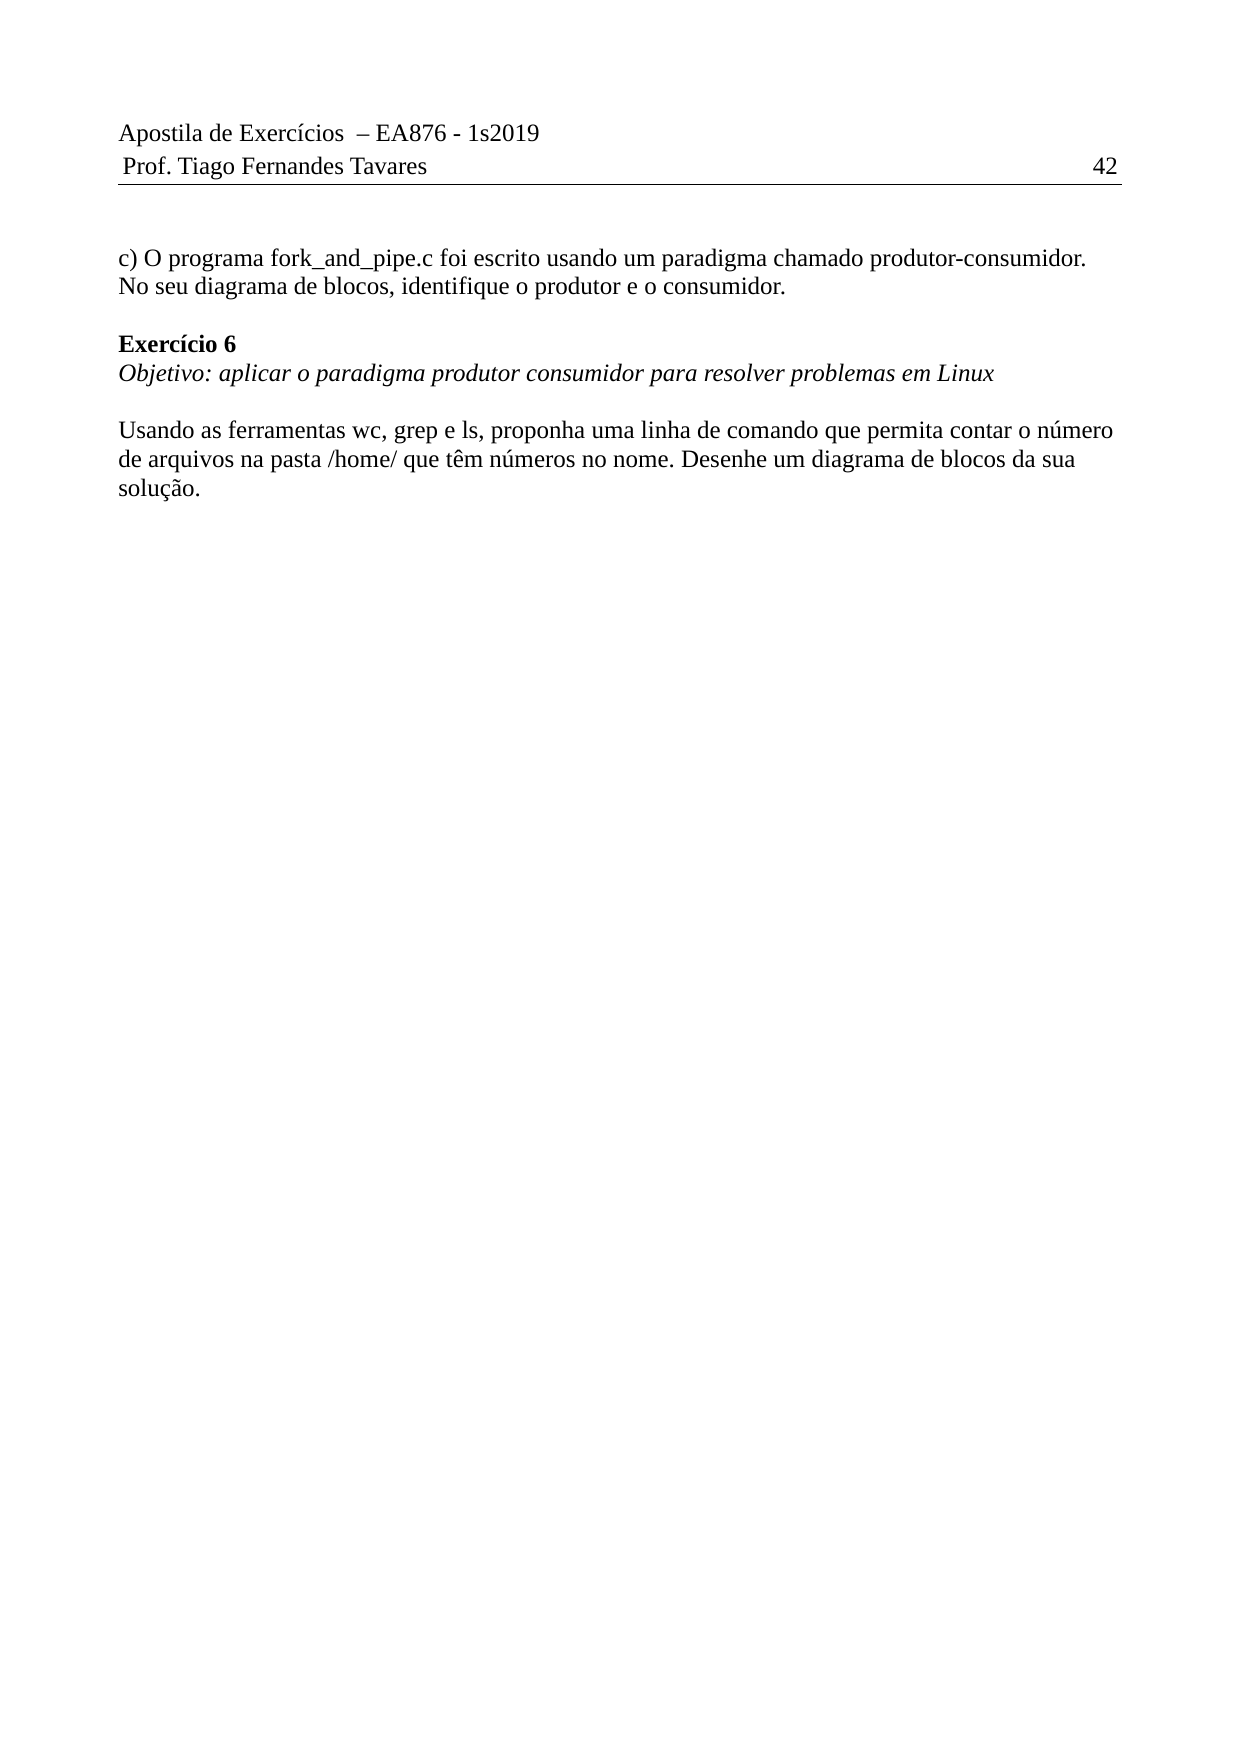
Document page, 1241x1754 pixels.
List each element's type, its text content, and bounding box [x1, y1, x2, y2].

text Objetivo: aplicar o paradigma produtor consumidor para resolver problemas em Linux [118, 358, 1122, 386]
text Usando as ferramentas wc, grep e ls, proponha uma linha de comando que permita contar o número de arquivos na pasta /home/ que têm números no nome. Desenhe um diagrama de blocos da sua solução. [118, 415, 1122, 501]
text c) O programa fork_and_pipe.c foi escrito usando um paradigma chamado produtor-consumidor. No seu diagrama de blocos, identifique o produtor e o consumidor. [118, 243, 1122, 300]
text Exercício 6 [118, 329, 1122, 358]
